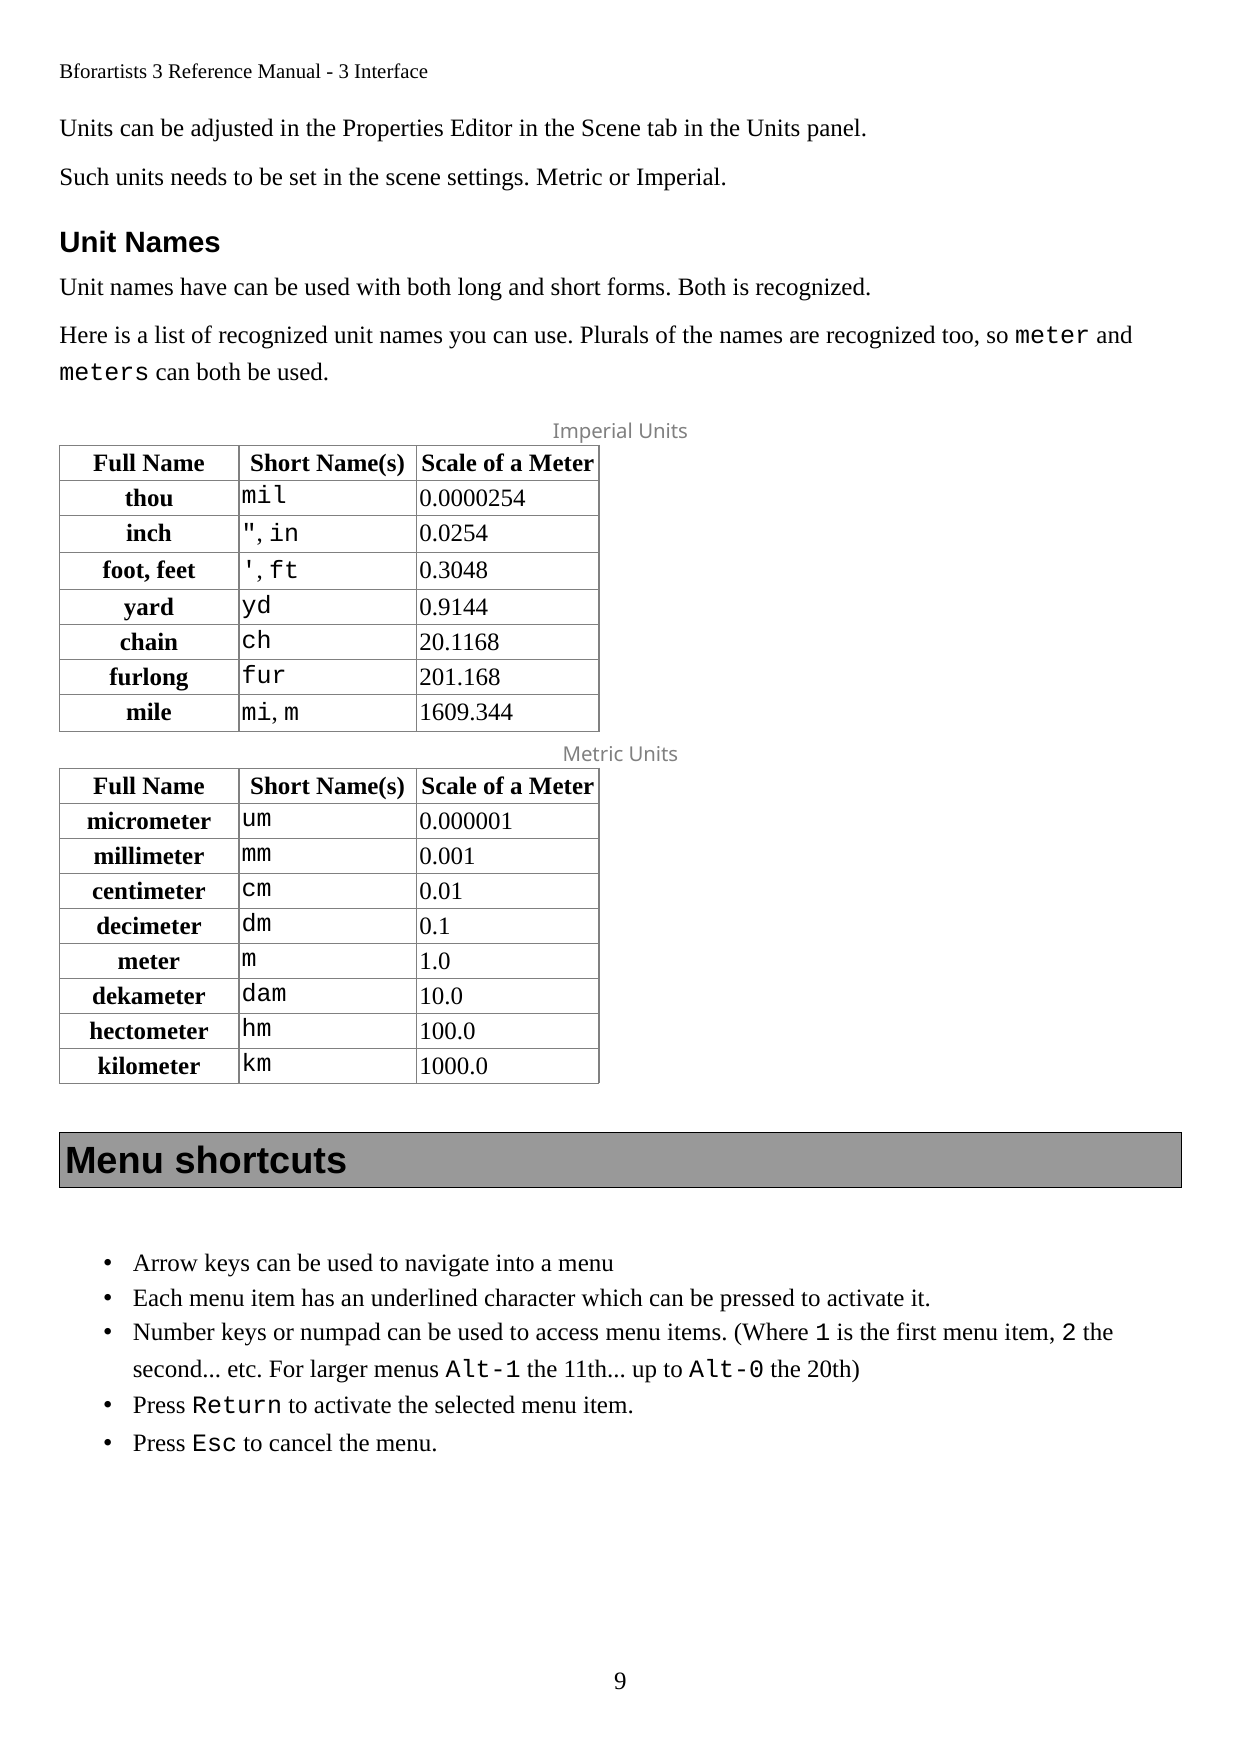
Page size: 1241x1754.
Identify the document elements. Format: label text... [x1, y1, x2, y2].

table_header Menu shortcuts [60, 1133, 1181, 1187]
table_header Full Name [60, 446, 238, 480]
table_cell 0.01 [417, 874, 598, 907]
table_cell meter [60, 944, 238, 977]
table_cell ", in [240, 516, 416, 552]
table_cell kilometer [60, 1049, 238, 1082]
table_cell 20.1168 [417, 625, 598, 659]
table_cell m [240, 944, 416, 977]
list Press Esc to cancel the menu. [103, 1428, 1181, 1458]
table_cell dam [240, 979, 416, 1012]
table_header Full Name [60, 769, 238, 802]
table_cell mile [60, 695, 238, 731]
text Here is a list of recognized unit names you can use. Plurals of the names are recognized too, so meter and meters can both be used. [59, 321, 1181, 388]
table_cell km [240, 1049, 416, 1082]
table_cell ', ft [240, 553, 416, 589]
table_cell chain [60, 625, 238, 659]
table_header Short Name(s) [240, 769, 416, 802]
text Imperial Units [59, 413, 1181, 445]
subtitle Unit Names [59, 225, 1181, 259]
table_cell 10.0 [417, 979, 598, 1012]
list Arrow keys can be used to navigate into a menu [103, 1248, 1181, 1277]
table_cell yard [60, 590, 238, 624]
list Press Return to activate the selected menu item. [103, 1391, 1181, 1421]
table_cell 1.0 [417, 944, 598, 977]
table_cell hm [240, 1014, 416, 1047]
table_cell 0.001 [417, 839, 598, 872]
table_header Scale of a Meter [417, 446, 598, 480]
table_cell um [240, 804, 416, 837]
table_cell 0.0000254 [417, 481, 598, 515]
table_cell 0.0254 [417, 516, 598, 552]
table_cell 0.000001 [417, 804, 598, 837]
table_cell hectometer [60, 1014, 238, 1047]
text Units can be adjusted in the Properties Editor in the Scene tab in the Units panel. [59, 113, 1181, 141]
table_cell micrometer [60, 804, 238, 837]
table_cell 0.3048 [417, 553, 598, 589]
text Metric Units [59, 736, 1181, 767]
table_cell foot, feet [60, 553, 238, 589]
table_cell dm [240, 909, 416, 942]
table_cell 1609.344 [417, 695, 598, 731]
table_cell 201.168 [417, 660, 598, 694]
table_cell fur [240, 660, 416, 694]
table_cell ch [240, 625, 416, 659]
table_cell cm [240, 874, 416, 907]
table_cell 100.0 [417, 1014, 598, 1047]
table_cell decimeter [60, 909, 238, 942]
table_cell centimeter [60, 874, 238, 907]
table_cell millimeter [60, 839, 238, 872]
table_cell mm [240, 839, 416, 872]
table_cell furlong [60, 660, 238, 694]
list Number keys or numpad can be used to access menu items. (Where 1 is the first menu item, 2 the second... etc. For larger menus Alt-1 the 11th... up to Alt-0 the 20th) [103, 1317, 1181, 1384]
text Such units needs to be set in the scene settings. Metric or Imperial. [59, 162, 1181, 190]
list Each menu item has an underlined character which can be pressed to activate it. [103, 1283, 1181, 1311]
table_cell 0.1 [417, 909, 598, 942]
table_header Scale of a Meter [417, 769, 598, 802]
table_header Short Name(s) [240, 446, 416, 480]
text Unit names have can be used with both long and short forms. Both is recognized. [59, 272, 1181, 300]
table_cell 0.9144 [417, 590, 598, 624]
table_cell dekameter [60, 979, 238, 1012]
table_cell 1000.0 [417, 1049, 598, 1082]
table_cell mi, m [240, 695, 416, 731]
table_cell yd [240, 590, 416, 624]
table_cell thou [60, 481, 238, 515]
table_cell mil [240, 481, 416, 515]
table_cell inch [60, 516, 238, 552]
